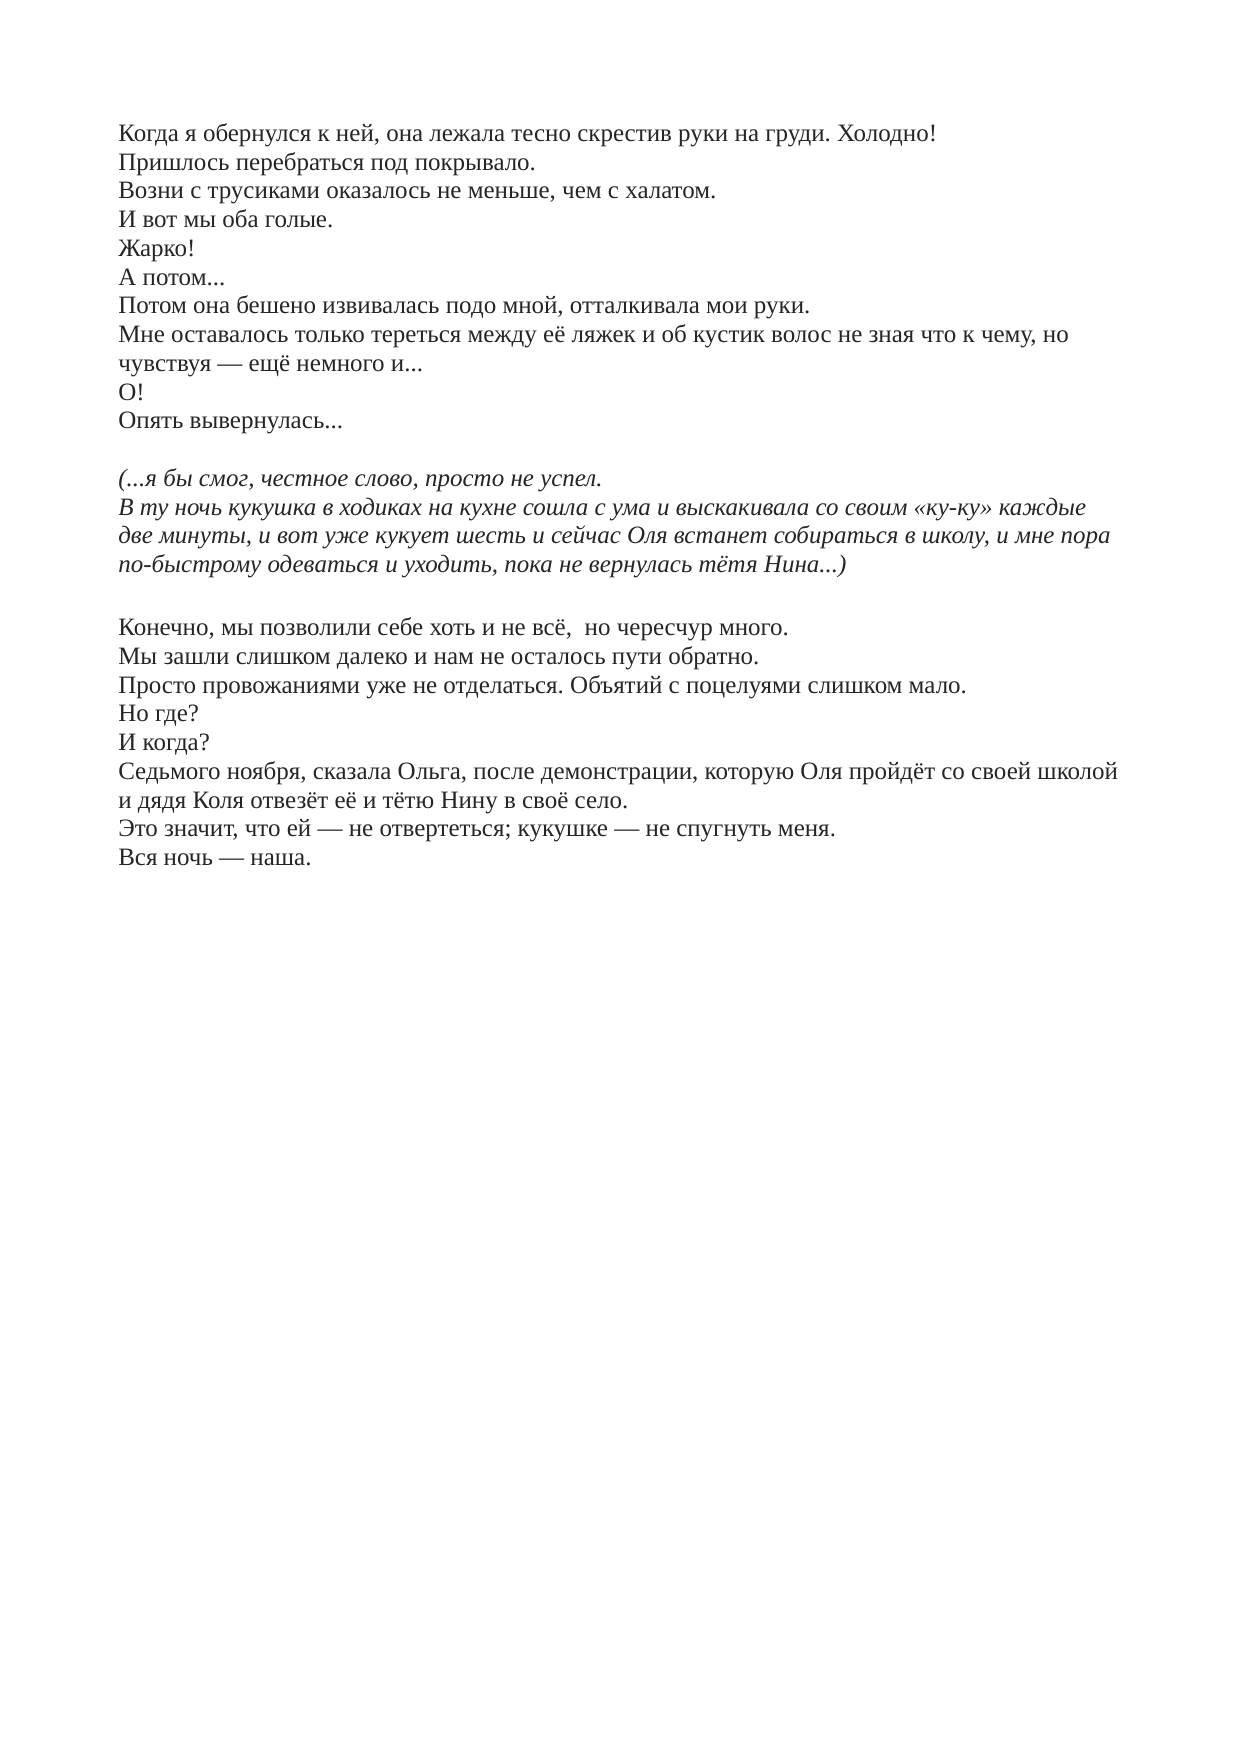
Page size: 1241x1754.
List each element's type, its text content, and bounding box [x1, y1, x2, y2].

text Мне оставалось только тереться между её ляжек и об кустик волос не зная что к чему, но чувствуя — ещё немного и... [118, 319, 1122, 377]
text О! [118, 377, 1122, 406]
text А потом... [118, 262, 1122, 291]
text В ту ночь кукушка в ходиках на кухне сошла с ума и выскакивала со своим «ку-ку» каждые две минуты, и вот уже кукует шесть и сейчас Оля встанет собираться в школу, и мне пора по-быстрому одеваться и уходить, пока не вернулась тётя Нина...) [118, 492, 1122, 578]
text И вот мы оба голые. [118, 204, 1122, 233]
text Это значит, что ей — не отвертеться; кукушке — не спугнуть меня. [118, 813, 1122, 842]
text Конечно, мы позволили себе хоть и не всё, но чересчур много. [118, 612, 1122, 641]
text (...я бы смог, честное слово, просто не успел. [118, 463, 1122, 492]
text Возни с трусиками оказалось не меньше, чем с халатом. [118, 176, 1122, 204]
text Жарко! [118, 233, 1122, 262]
text Когда я обернулся к ней, она лежала тесно скрестив руки на груди. Холодно! [118, 118, 1122, 147]
text Опять вывернулась... [118, 406, 1122, 434]
text Седьмого ноября, сказала Ольга, после демонстрации, которую Оля пройдёт со своей школой и дядя Коля отвезёт её и тётю Нину в своё село. [118, 756, 1122, 813]
text Потом она бешено извивалась подо мной, отталкивала мои руки. [118, 291, 1122, 319]
text Вся ночь — наша. [118, 842, 1122, 871]
text Пришлось перебраться под покрывало. [118, 147, 1122, 176]
text Мы зашли слишком далеко и нам не осталось пути обратно. [118, 641, 1122, 670]
text Но где? [118, 698, 1122, 727]
text И когда? [118, 727, 1122, 756]
text Просто провожаниями уже не отделаться. Объятий с поцелуями слишком мало. [118, 670, 1122, 698]
